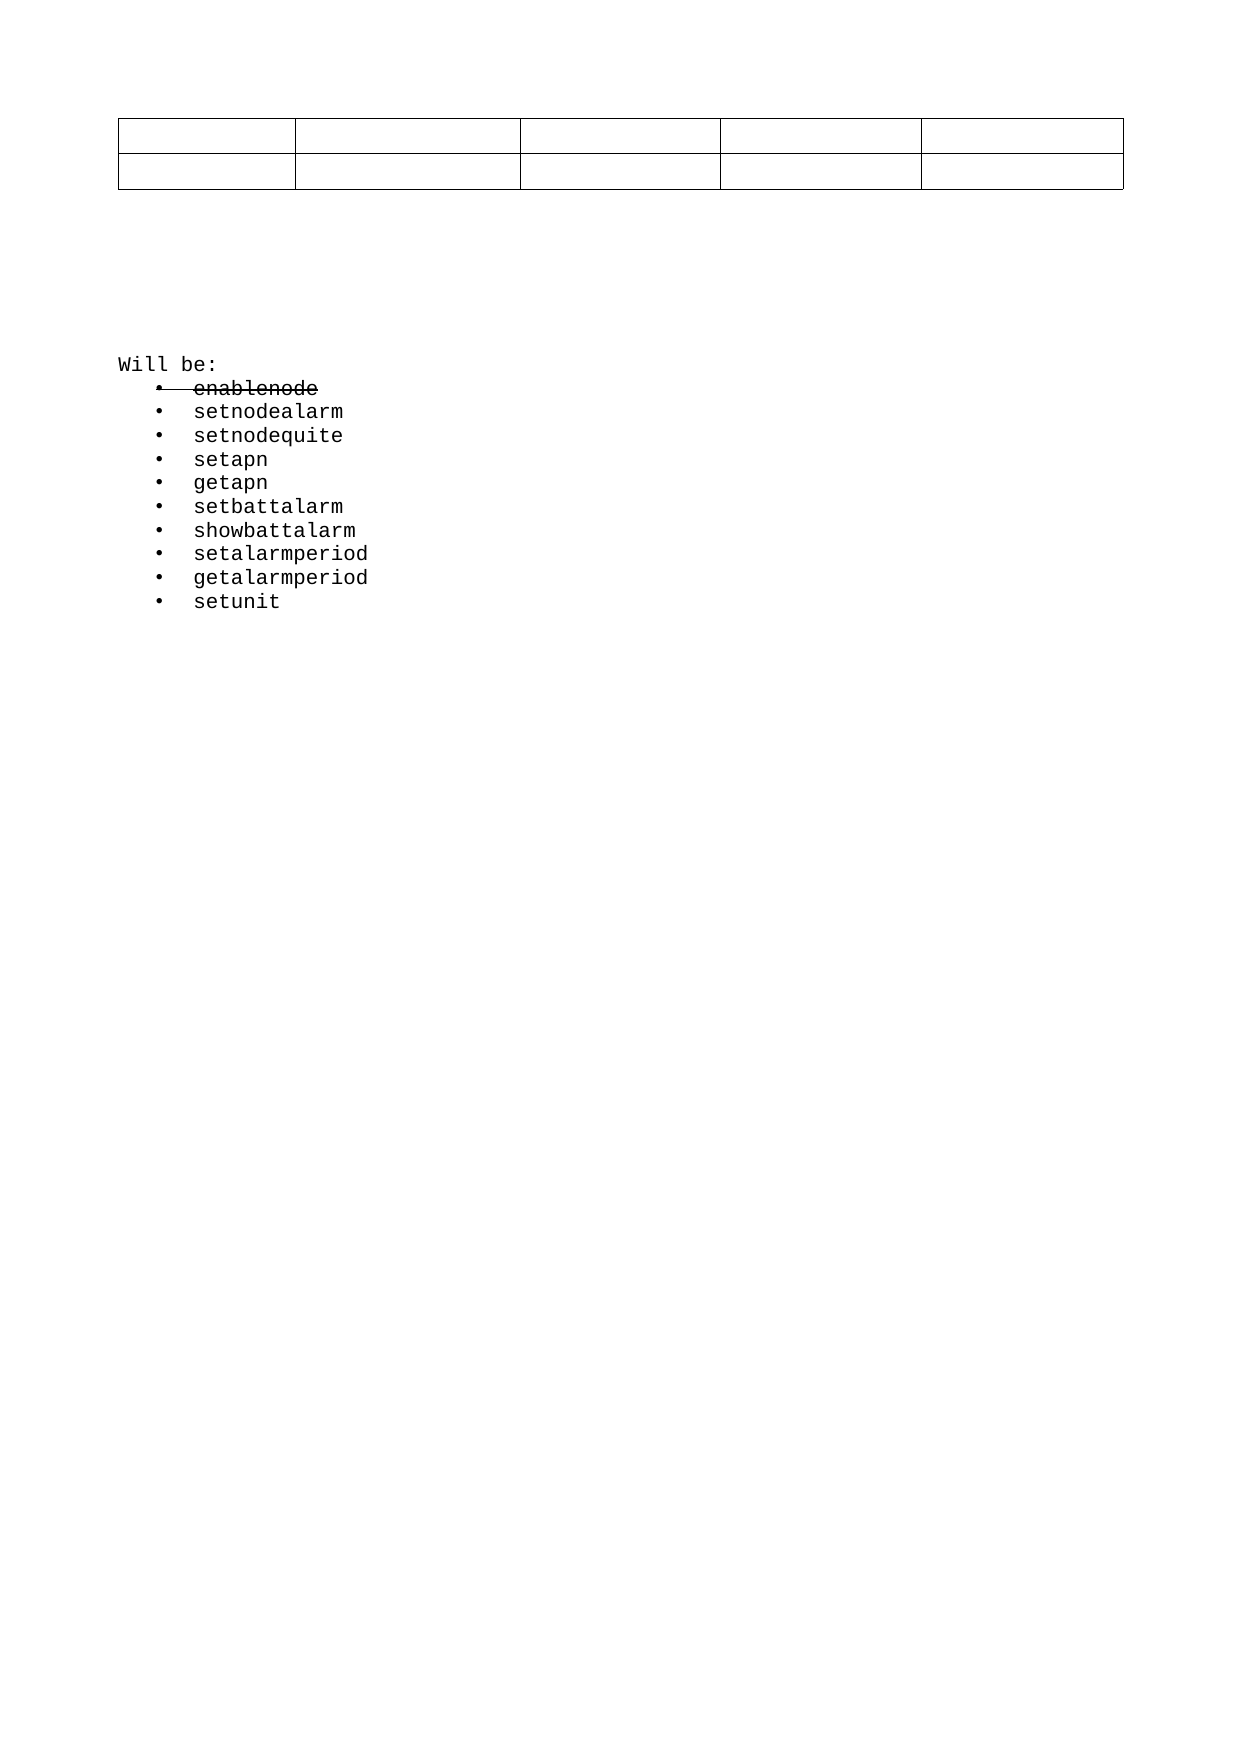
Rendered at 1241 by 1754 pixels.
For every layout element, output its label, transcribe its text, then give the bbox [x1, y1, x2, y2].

table_cell [521, 119, 720, 153]
list enablenode [156, 378, 1122, 401]
table_cell [521, 154, 720, 188]
list setapn [156, 449, 1122, 472]
table_cell [119, 119, 295, 153]
list getapn [156, 472, 1122, 496]
list showbattalarm [156, 520, 1122, 543]
list getalarmperiod [156, 567, 1122, 591]
table_cell [296, 119, 520, 153]
table_cell [721, 119, 921, 153]
list setnodequite [156, 425, 1122, 449]
list setunit [156, 591, 1122, 614]
table_cell [922, 154, 1123, 188]
table_cell [721, 154, 921, 188]
table_cell [922, 119, 1123, 153]
list setnodealarm [156, 401, 1122, 425]
table_cell [119, 154, 295, 188]
table_cell [296, 154, 520, 188]
text Will be: [118, 354, 1122, 378]
list setalarmperiod [156, 543, 1122, 567]
list setbattalarm [156, 496, 1122, 520]
